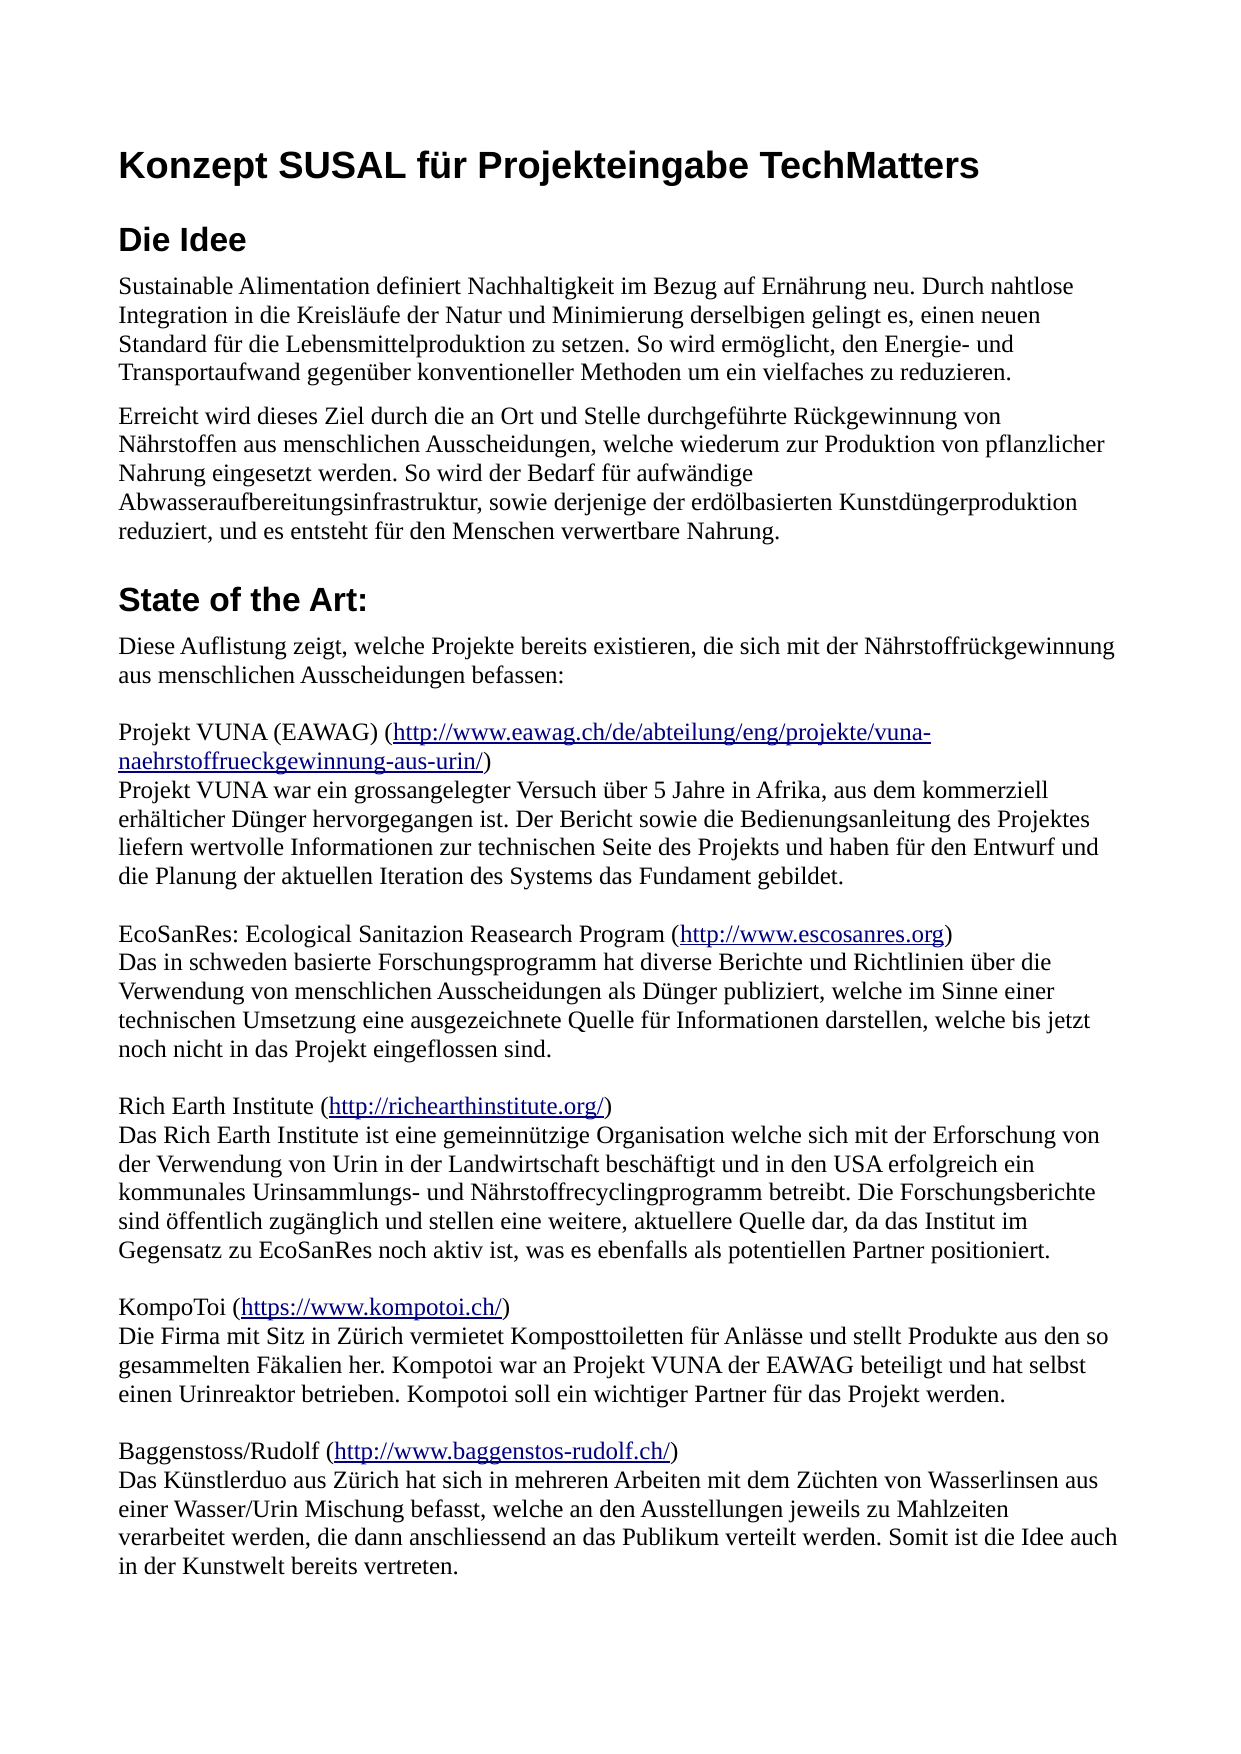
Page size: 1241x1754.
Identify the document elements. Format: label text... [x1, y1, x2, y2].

subtitle Die Idee [118, 220, 1122, 259]
text Rich Earth Institute (http://richearthinstitute.org/) [118, 1091, 1122, 1120]
text Erreicht wird dieses Ziel durch die an Ort und Stelle durchgeführte Rückgewinnung von Nährstoffen aus menschlichen Ausscheidungen, welche wiederum zur Produktion von pflanzlicher Nahrung eingesetzt werden. So wird der Bedarf für aufwändige Abwasseraufbereitungsinfrastruktur, sowie derjenige der erdölbasierten Kunstdüngerproduktion reduziert, und es entsteht für den Menschen verwertbare Nahrung. [118, 401, 1122, 544]
text Das Künstlerduo aus Zürich hat sich in mehreren Arbeiten mit dem Züchten von Wasserlinsen aus einer Wasser/Urin Mischung befasst, welche an den Ausstellungen jeweils zu Mahlzeiten verarbeitet werden, die dann anschliessend an das Publikum verteilt werden. Somit ist die Idee auch in der Kunstwelt bereits vertreten. [118, 1465, 1122, 1580]
text KompoToi (https://www.kompotoi.ch/) [118, 1292, 1122, 1321]
text Sustainable Alimentation definiert Nachhaltigkeit im Bezug auf Ernährung neu. Durch nahtlose Integration in die Kreisläufe der Natur und Minimierung derselbigen gelingt es, einen neuen Standard für die Lebensmittelproduktion zu setzen. So wird ermöglicht, den Energie- und Transportaufwand gegenüber konventioneller Methoden um ein vielfaches zu reduzieren. [118, 271, 1122, 386]
text Das in schweden basierte Forschungsprogramm hat diverse Berichte und Richtlinien über die Verwendung von menschlichen Ausscheidungen als Dünger publiziert, welche im Sinne einer technischen Umsetzung eine ausgezeichnete Quelle für Informationen darstellen, welche bis jetzt noch nicht in das Projekt eingeflossen sind. [118, 947, 1122, 1062]
text Baggenstoss/Rudolf (http://www.baggenstos-rudolf.ch/) [118, 1436, 1122, 1465]
text Das Rich Earth Institute ist eine gemeinnützige Organisation welche sich mit der Erforschung von der Verwendung von Urin in der Landwirtschaft beschäftigt und in den USA erfolgreich ein kommunales Urinsammlungs- und Nährstoffrecyclingprogramm betreibt. Die Forschungsberichte sind öffentlich zugänglich und stellen eine weitere, aktuellere Quelle dar, da das Institut im Gegensatz zu EcoSanRes noch aktiv ist, was es ebenfalls als potentiellen Partner positioniert. [118, 1120, 1122, 1264]
text Diese Auflistung zeigt, welche Projekte bereits existieren, die sich mit der Nährstoffrückgewinnung aus menschlichen Ausscheidungen befassen: [118, 631, 1122, 689]
text EcoSanRes: Ecological Sanitazion Reasearch Program (http://www.escosanres.org) [118, 919, 1122, 947]
subtitle State of the Art: [118, 580, 1122, 619]
text Projekt VUNA (EAWAG) (http://www.eawag.ch/de/abteilung/eng/projekte/vuna-naehrstoffrueckgewinnung-aus-urin/) [118, 717, 1122, 775]
text Projekt VUNA war ein grossangelegter Versuch über 5 Jahre in Afrika, aus dem kommerziell erhälticher Dünger hervorgegangen ist. Der Bericht sowie die Bedienungsanleitung des Projektes liefern wertvolle Informationen zur technischen Seite des Projekts und haben für den Entwurf und die Planung der aktuellen Iteration des Systems das Fundament gebildet. [118, 775, 1122, 890]
text Die Firma mit Sitz in Zürich vermietet Komposttoiletten für Anlässe und stellt Produkte aus den so gesammelten Fäkalien her. Kompotoi war an Projekt VUNA der EAWAG beteiligt und hat selbst einen Urinreaktor betrieben. Kompotoi soll ein wichtiger Partner für das Projekt werden. [118, 1321, 1122, 1407]
subtitle Konzept SUSAL für Projekteingabe TechMatters [118, 143, 1122, 187]
